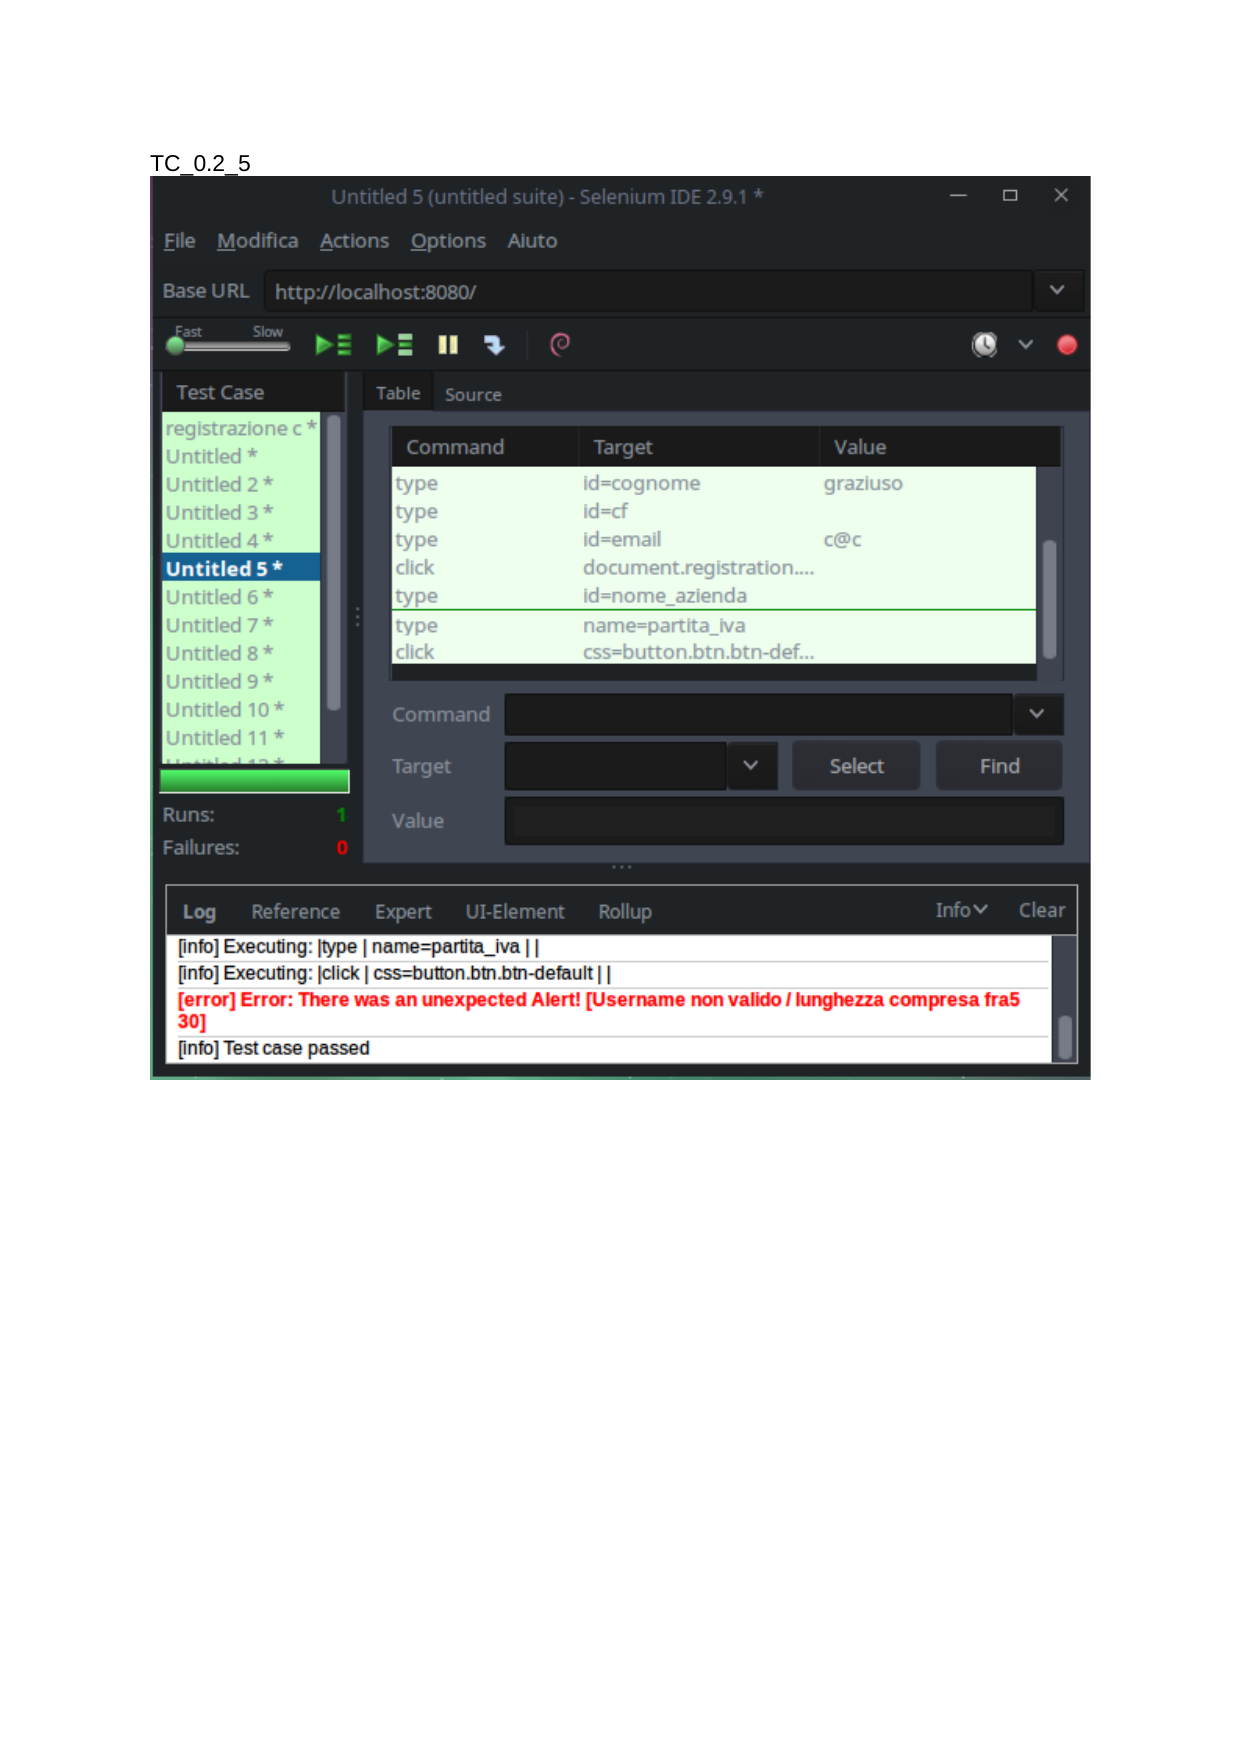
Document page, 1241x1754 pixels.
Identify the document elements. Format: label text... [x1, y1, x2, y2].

picture [150, 176, 1091, 1080]
text TC_0.2_5 [150, 150, 1090, 176]
